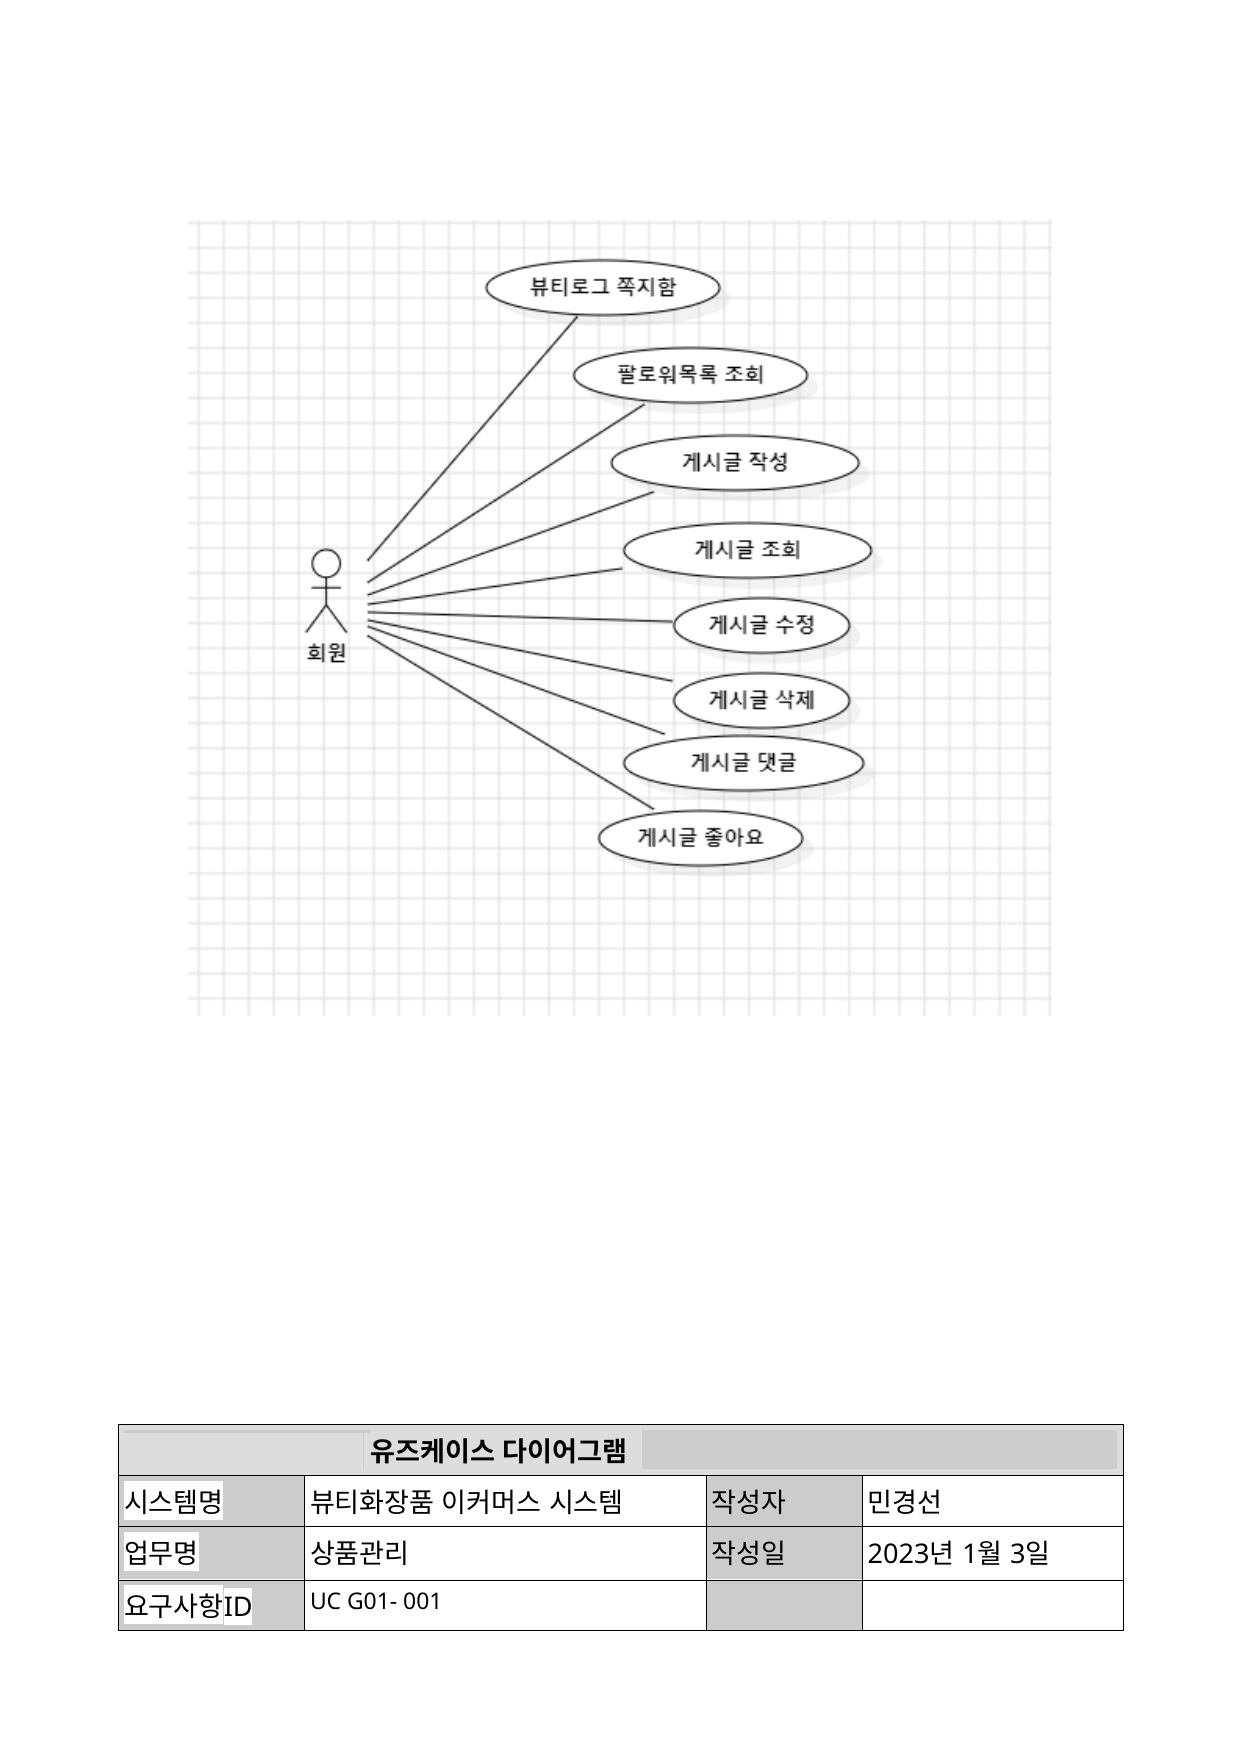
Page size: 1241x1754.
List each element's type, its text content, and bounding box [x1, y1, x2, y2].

table_cell 업무명 [119, 1527, 304, 1579]
table_cell 작성일 [707, 1527, 862, 1579]
table_cell 시스템명 [119, 1476, 304, 1526]
table_cell UC G01- 001 [305, 1581, 706, 1630]
table_cell 2023년 1월 3일 [863, 1527, 1123, 1579]
table_cell 뷰티화장품 이커머스 시스템 [305, 1476, 706, 1526]
table_cell 상품관리 [305, 1527, 706, 1579]
table_cell [707, 1581, 862, 1630]
table_cell [863, 1581, 1123, 1630]
table_cell 요구사항ID [119, 1581, 304, 1630]
table_header 유즈케이스 다이어그램 [119, 1425, 1123, 1475]
picture [188, 220, 1053, 1016]
table_cell 작성자 [707, 1476, 862, 1526]
table_cell 민경선 [863, 1476, 1123, 1526]
